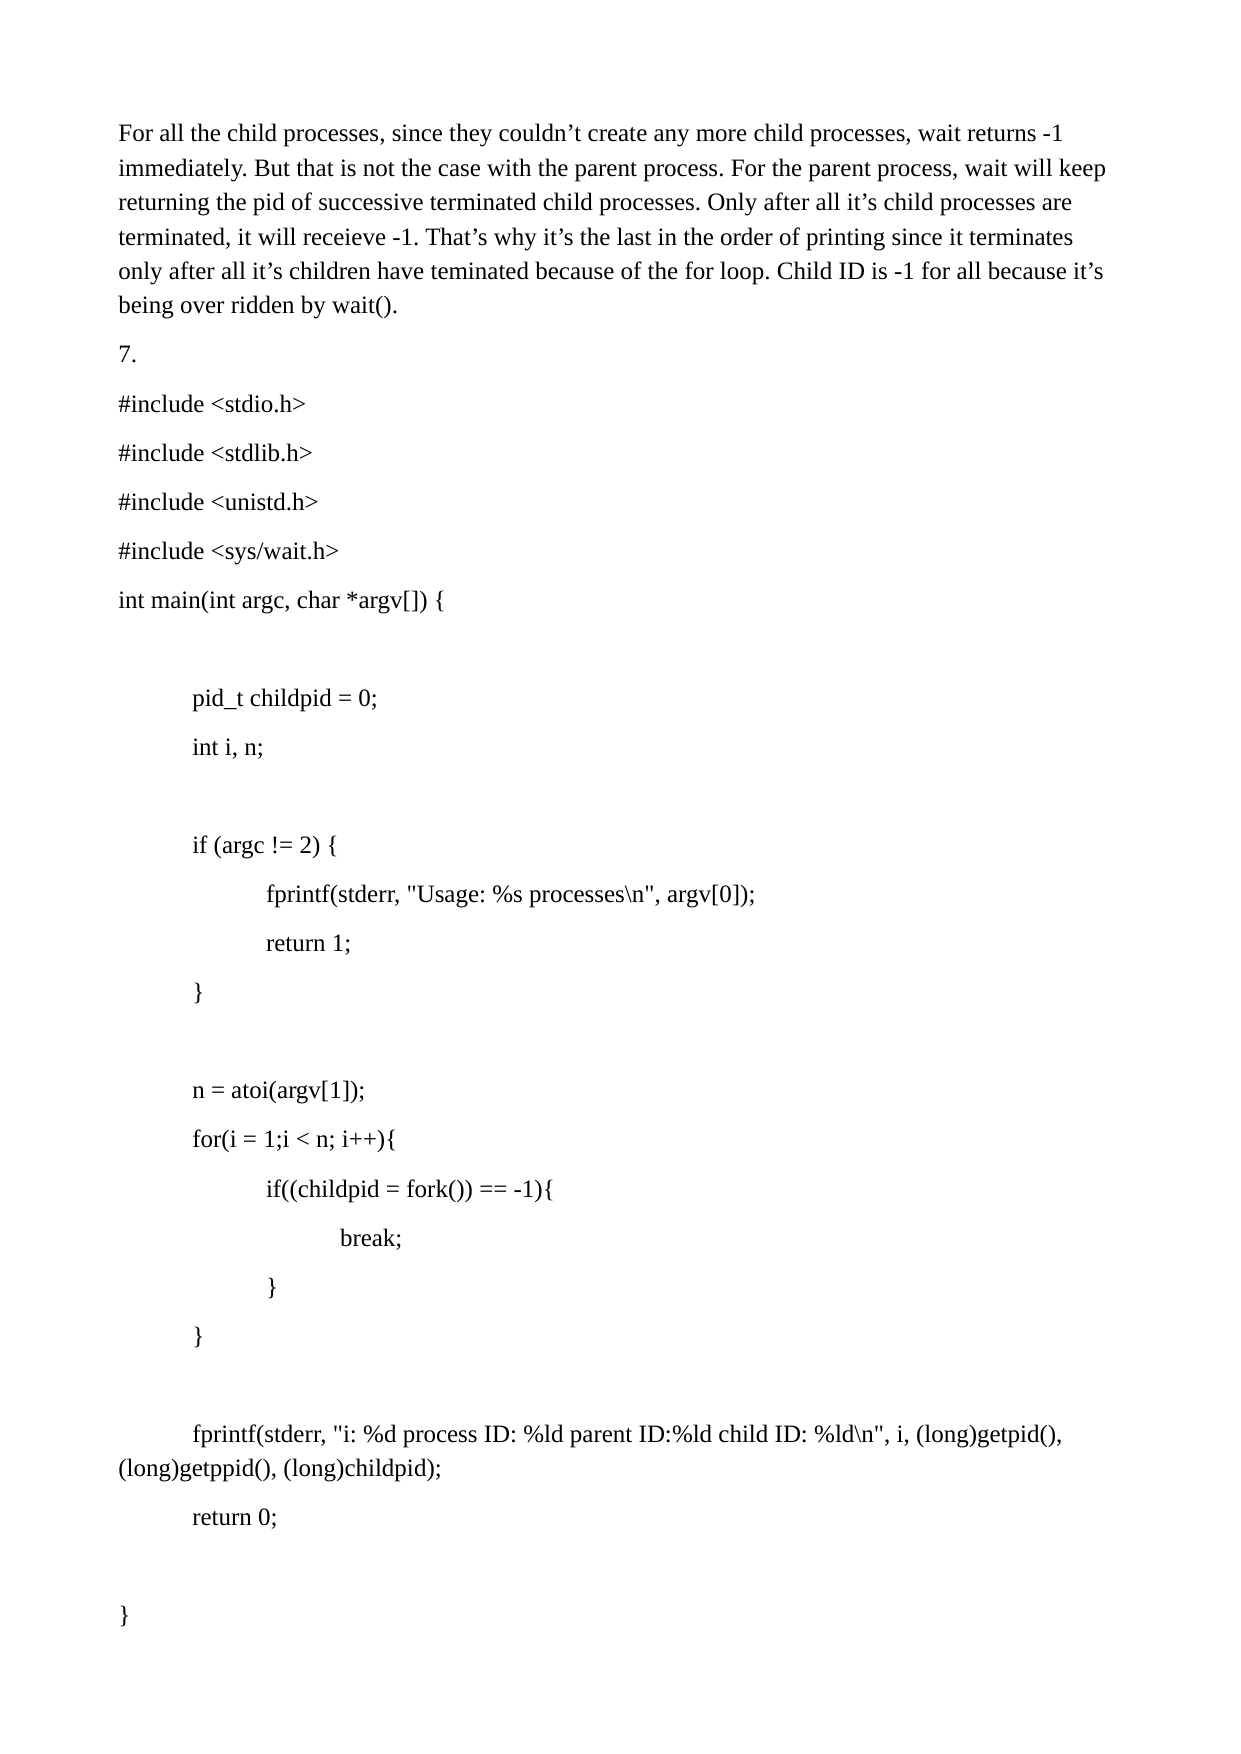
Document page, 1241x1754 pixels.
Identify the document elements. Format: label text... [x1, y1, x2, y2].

text } [118, 1272, 1122, 1301]
text int i, n; [118, 732, 1122, 761]
text if((childpid = fork()) == -1){ [118, 1174, 1122, 1202]
text 7. [118, 339, 1122, 368]
text } [118, 1601, 1122, 1629]
text return 0; [118, 1502, 1122, 1531]
text } [118, 1321, 1122, 1349]
text fprintf(stderr, "i: %d process ID: %ld parent ID:%ld child ID: %ld\n", i, (long)getpid(), (long)getppid(), (long)childpid); [118, 1419, 1122, 1482]
text int main(int argc, char *argv[]) { [118, 585, 1122, 614]
text for(i = 1;i < n; i++){ [118, 1124, 1122, 1153]
text #include <sys/wait.h> [118, 536, 1122, 564]
text } [118, 977, 1122, 1006]
text pid_t childpid = 0; [118, 683, 1122, 712]
text if (argc != 2) { [118, 830, 1122, 859]
text fprintf(stderr, "Usage: %s processes\n", argv[0]); [118, 879, 1122, 908]
text break; [118, 1223, 1122, 1251]
text #include <unistd.h> [118, 487, 1122, 516]
text For all the child processes, since they couldn’t create any more child processes, wait returns -1 immediately. But that is not the case with the parent process. For the parent process, wait will keep returning the pid of successive terminated child processes. Only after all it’s child processes are terminated, it will receieve -1. That’s why it’s the last in the order of printing since it terminates only after all it’s children have teminated because of the for loop. Child ID is -1 for all because it’s being over ridden by wait(). [118, 118, 1122, 319]
text n = atoi(argv[1]); [118, 1076, 1122, 1104]
text return 1; [118, 928, 1122, 957]
text #include <stdlib.h> [118, 438, 1122, 466]
text #include <stdio.h> [118, 389, 1122, 417]
